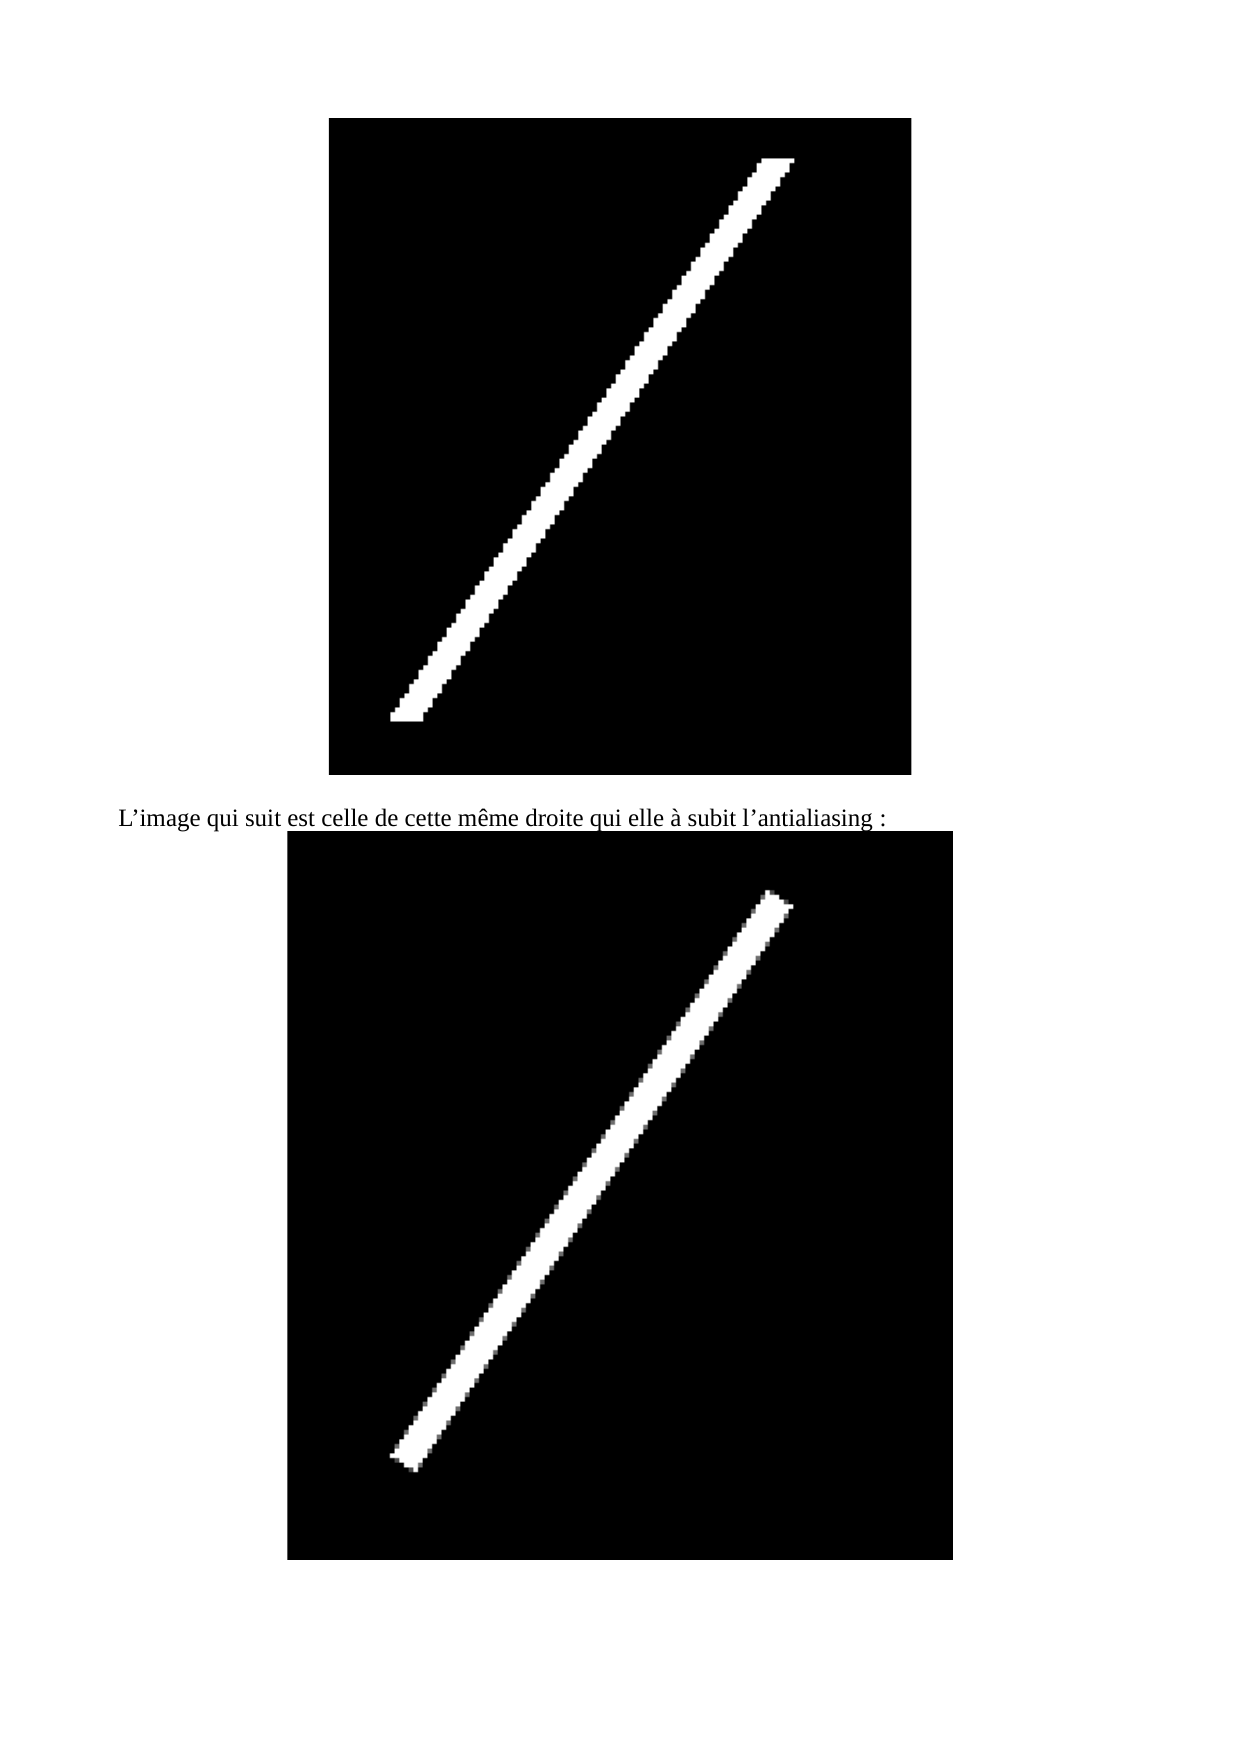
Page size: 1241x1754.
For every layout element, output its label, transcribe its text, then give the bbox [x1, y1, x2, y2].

picture [328, 118, 912, 775]
picture [287, 831, 953, 1560]
text L’image qui suit est celle de cette même droite qui elle à subit l’antialiasing : [118, 803, 1122, 832]
